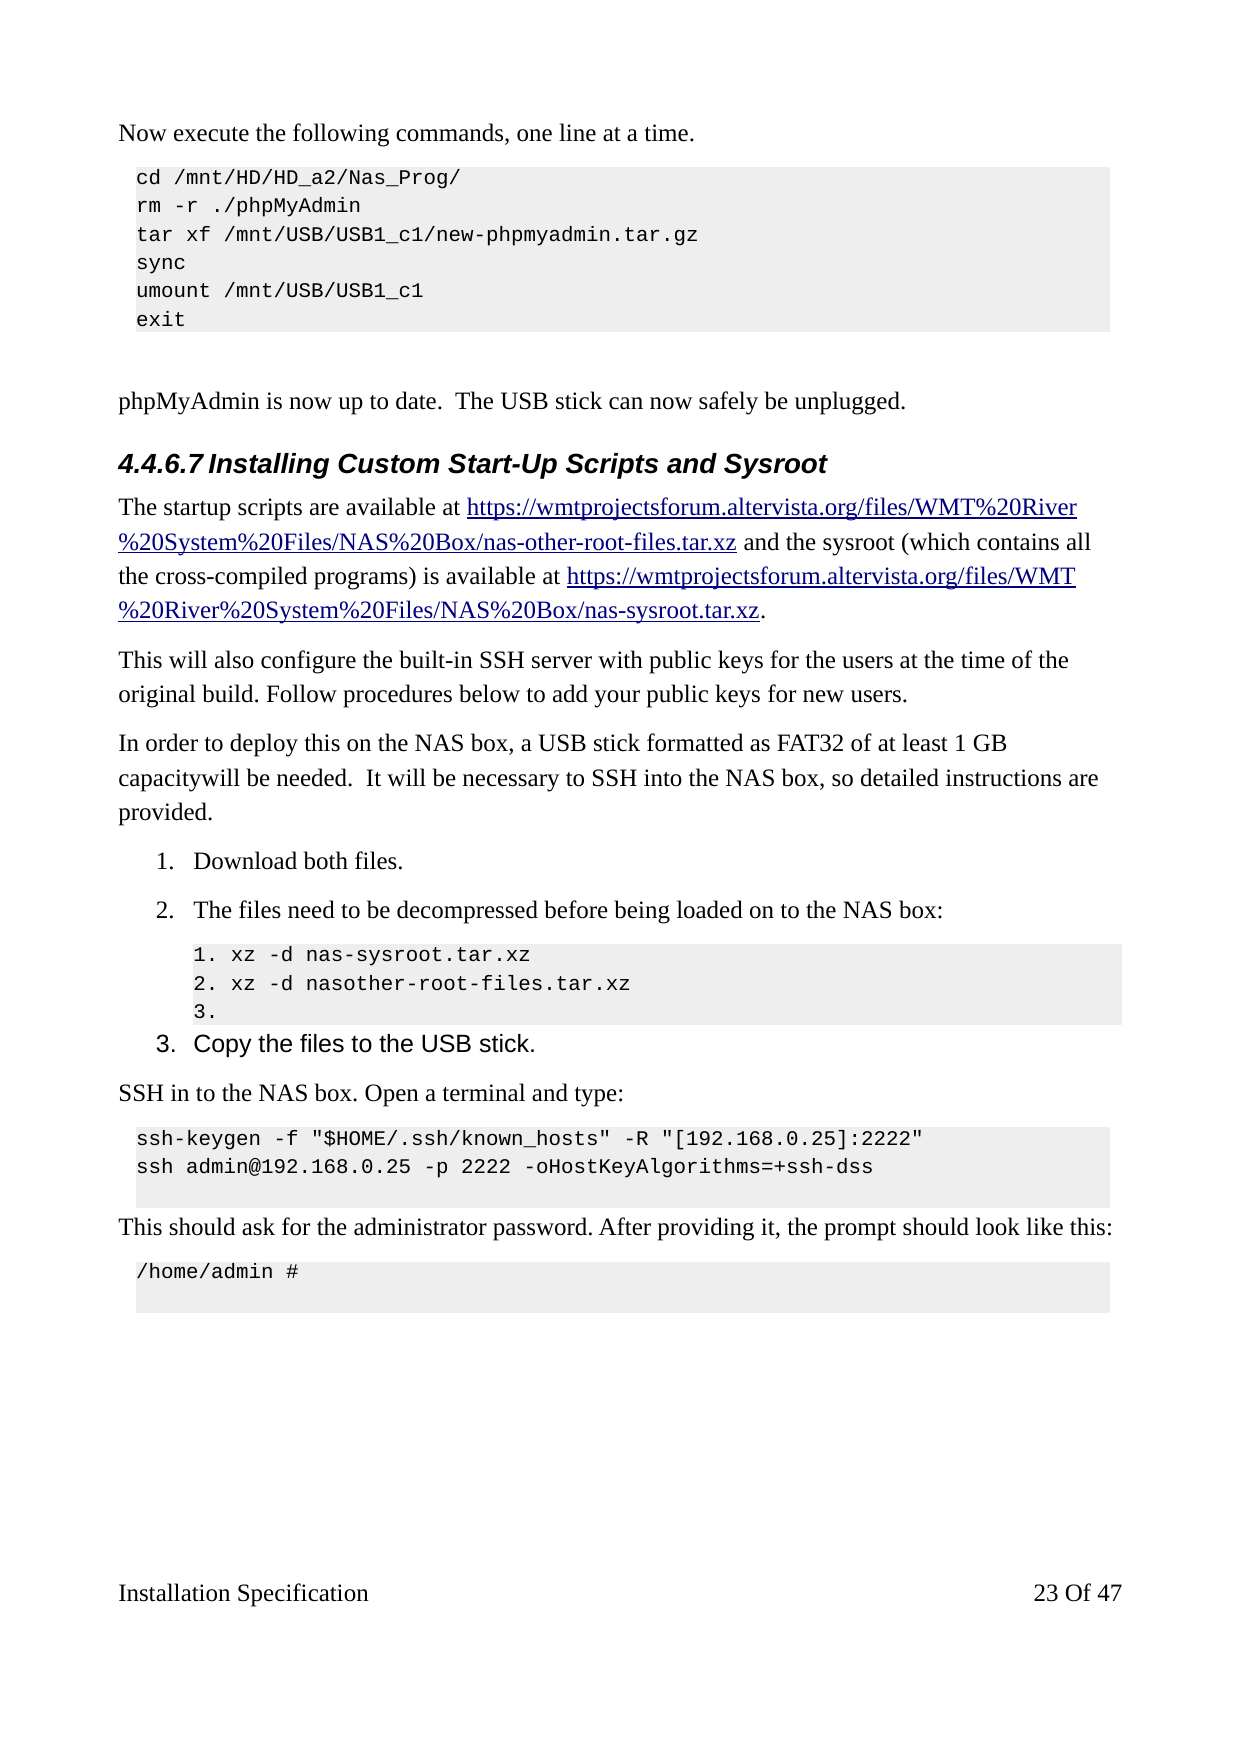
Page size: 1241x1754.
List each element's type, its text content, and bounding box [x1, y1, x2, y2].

list xz -d nas-sysroot.tar.xz [193, 944, 1122, 968]
text Now execute the following commands, one line at a time. [118, 118, 1122, 147]
text The startup scripts are available at https://wmtprojectsforum.altervista.org/files/WMT%20River%20System%20Files/NAS%20Box/nas-other-root-files.tar.xz and the sysroot (which contains all the cross-compiled programs) is available at https://wmtprojectsforum.altervista.org/files/WMT%20River%20System%20Files/NAS%20Box/nas-sysroot.tar.xz. [118, 492, 1122, 624]
list xz -d nasother-root-files.tar.xz [193, 973, 1122, 996]
list Download both files. [156, 846, 1122, 875]
text ssh-keygen -f "$HOME/.ssh/known_hosts" -R "[192.168.0.25]:2222" [136, 1127, 1110, 1151]
subtitle Installing Custom Start-Up Scripts and Sysroot [118, 448, 1122, 480]
text tar xf /mnt/USB/USB1_c1/new-phpmyadmin.tar.gz [136, 224, 1110, 247]
text This should ask for the administrator password. After providing it, the prompt should look like this: [118, 1212, 1122, 1241]
text This will also configure the built-in SSH server with public keys for the users at the time of the original build. Follow procedures below to add your public keys for new users. [118, 645, 1122, 708]
text /home/admin # [136, 1262, 1110, 1285]
list Copy the files to the USB stick. [156, 1029, 1122, 1058]
text umount /mnt/USB/USB1_c1 [136, 281, 1110, 304]
text SSH in to the NAS box. Open a terminal and type: [118, 1078, 1122, 1107]
text phpMyAdmin is now up to date. The USB stick can now safely be unplugged. [118, 386, 1122, 415]
text rm -r ./phpMyAdmin [136, 196, 1110, 219]
text ssh admin@192.168.0.25 -p 2222 -oHostKeyAlgorithms=+ssh-dss [136, 1156, 1110, 1179]
text In order to deploy this on the NAS box, a USB stick formatted as FAT32 of at least 1 GB capacitywill be needed. It will be necessary to SSH into the NAS box, so detailed instructions are provided. [118, 728, 1122, 826]
list The files need to be decompressed before being loaded on to the NAS box: [156, 895, 1122, 924]
text exit [136, 309, 1110, 332]
text cd /mnt/HD/HD_a2/Nas_Prog/ [136, 167, 1110, 191]
text sync [136, 252, 1110, 276]
